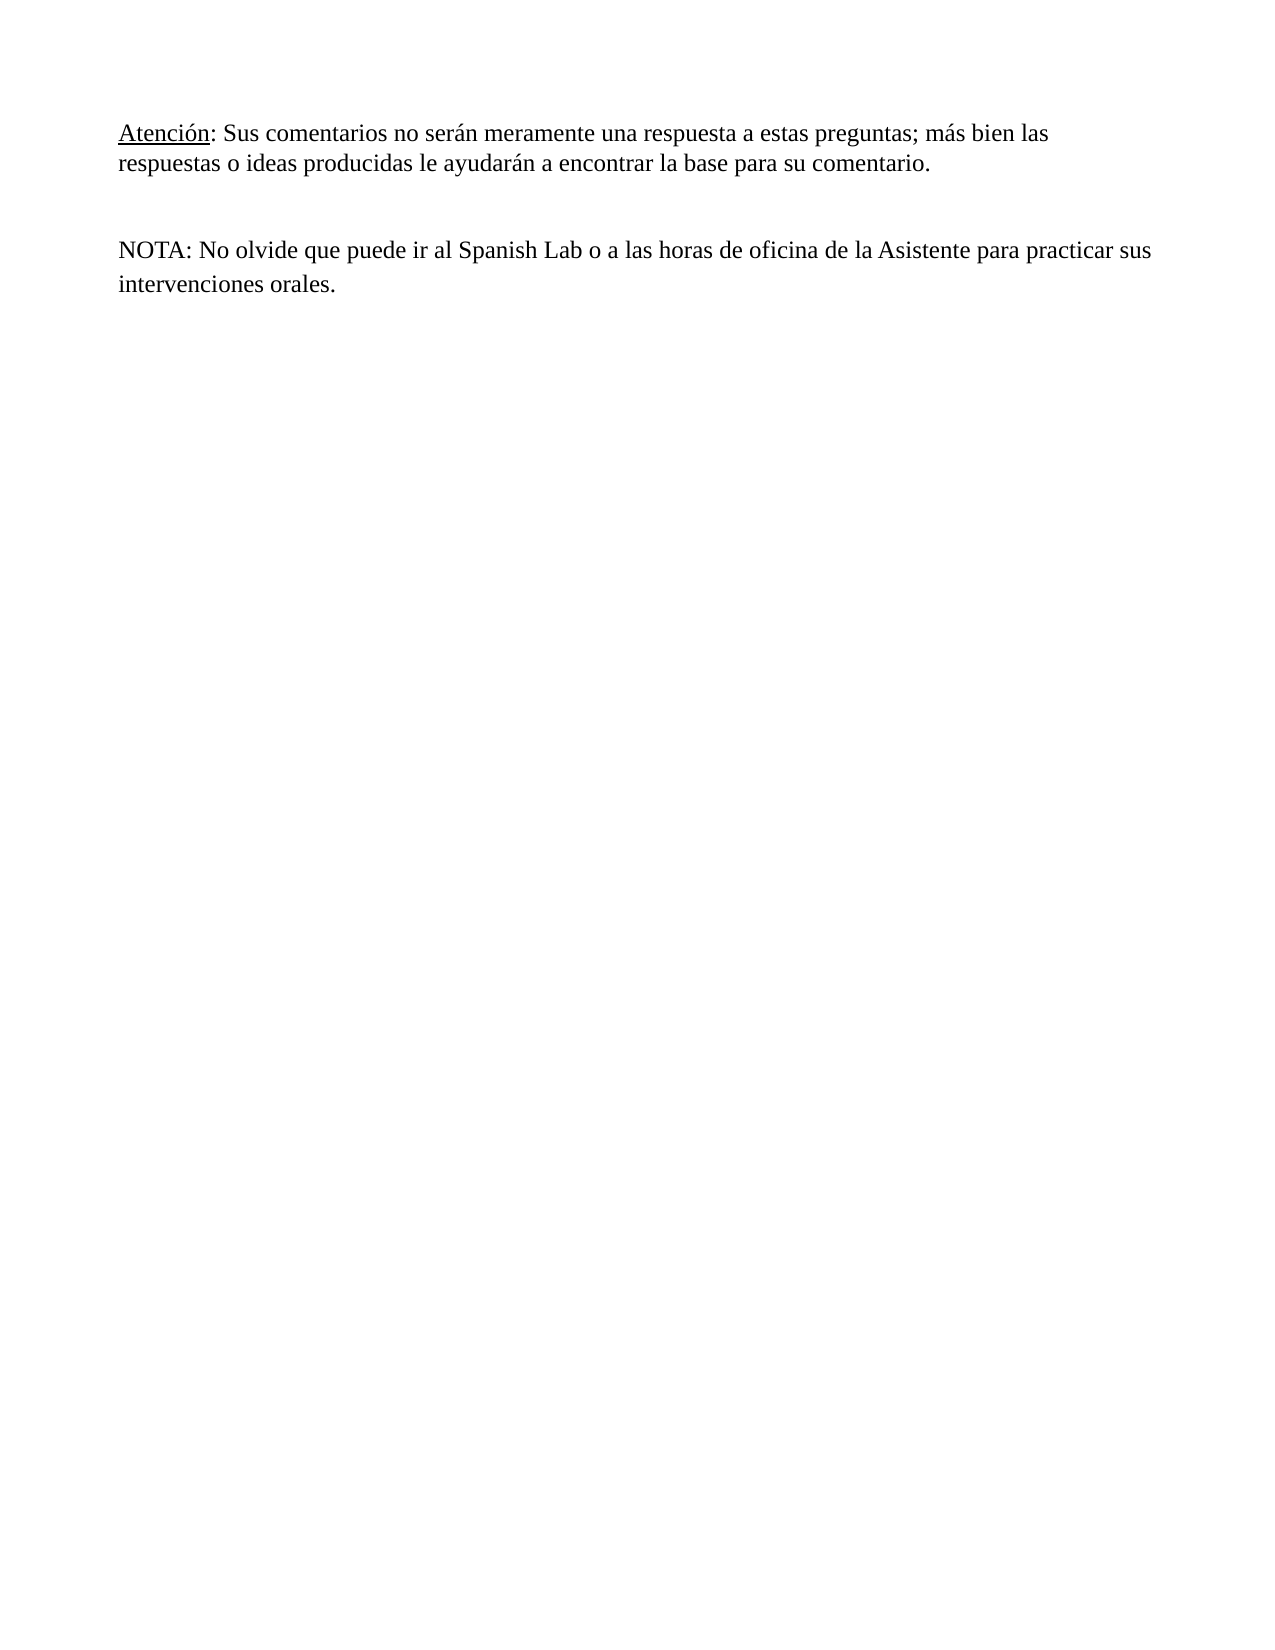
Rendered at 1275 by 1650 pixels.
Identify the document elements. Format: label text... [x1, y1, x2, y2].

text NOTA: No olvide que puede ir al Spanish Lab o a las horas de oficina de la Asistente para practicar sus intervenciones orales. [118, 235, 1157, 298]
text Atención: Sus comentarios no serán meramente una respuesta a estas preguntas; más bien las respuestas o ideas producidas le ayudarán a encontrar la base para su comentario. [118, 118, 1157, 176]
